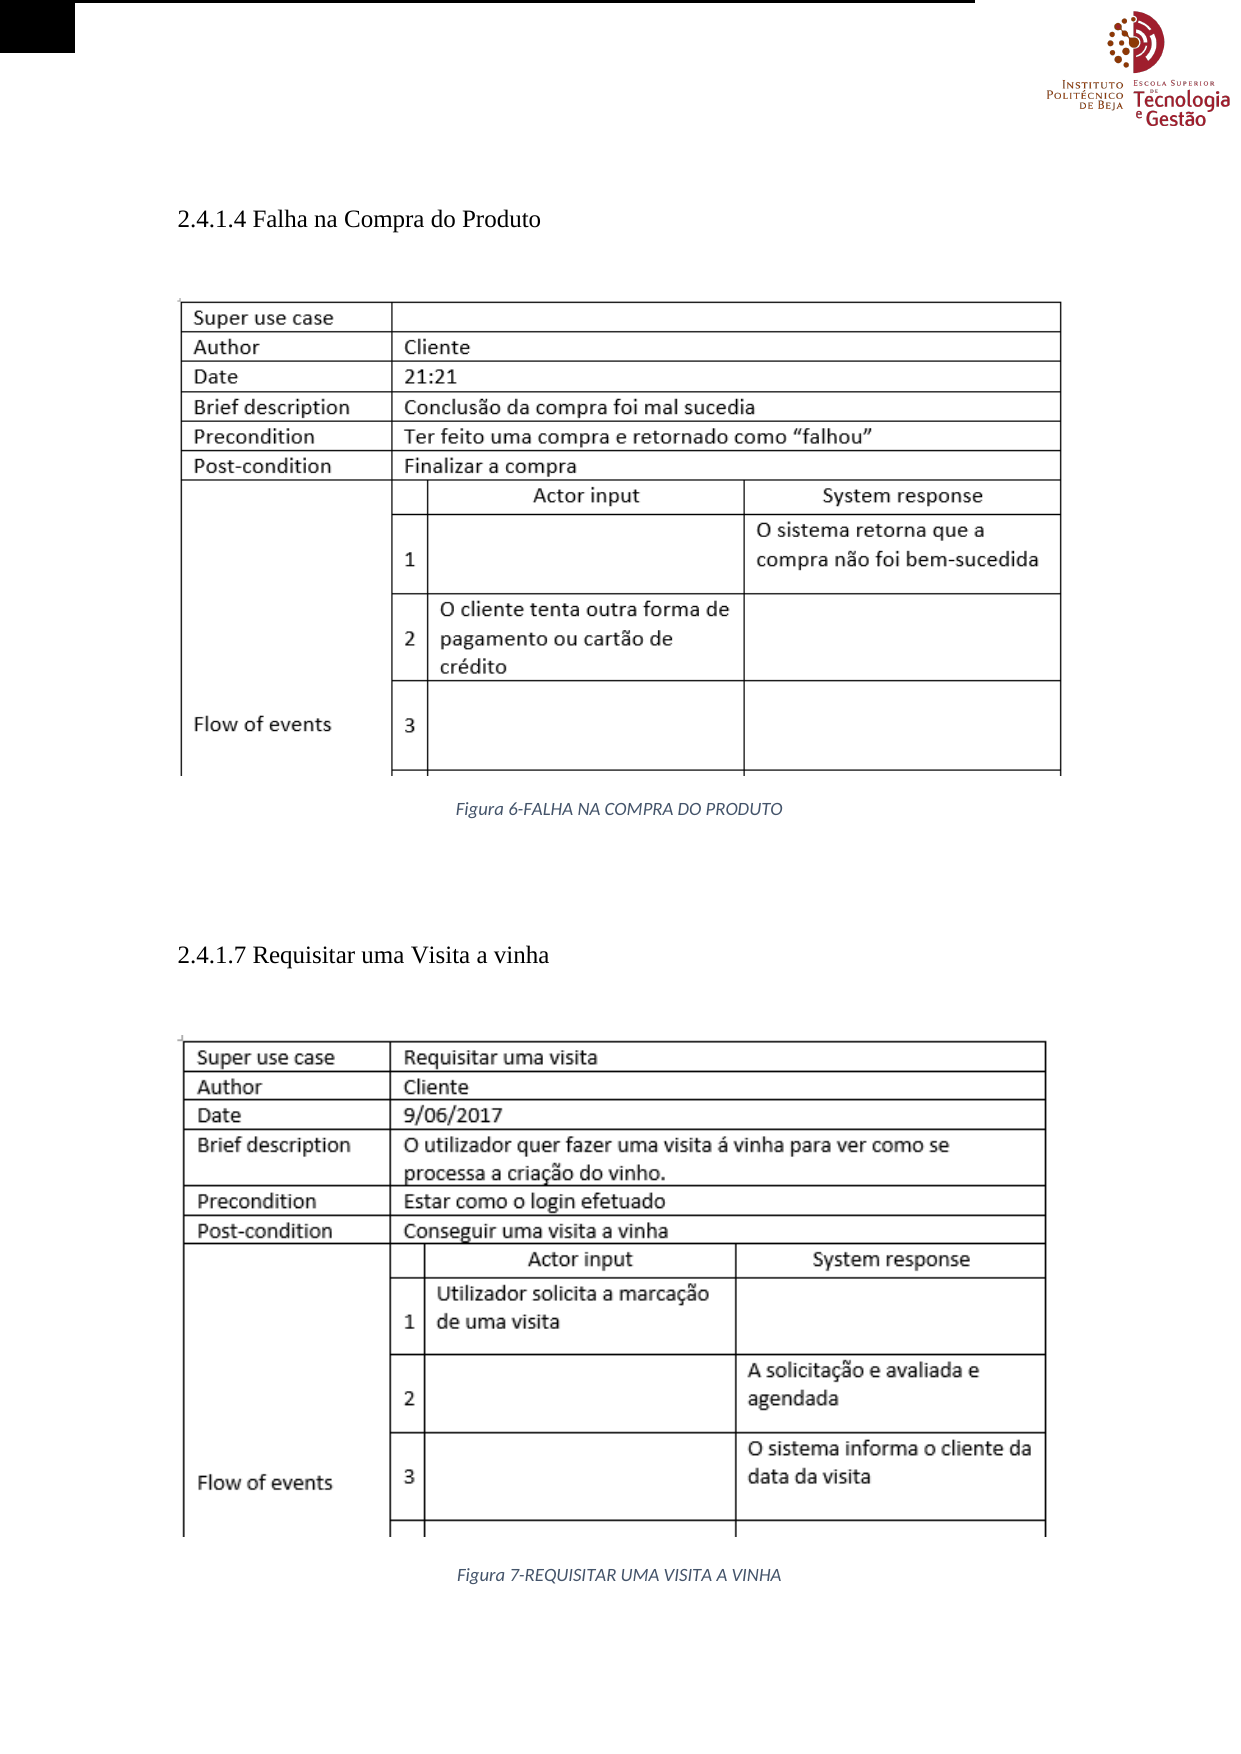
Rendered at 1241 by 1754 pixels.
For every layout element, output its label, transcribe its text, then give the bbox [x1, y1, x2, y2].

subtitle 2.4.1.4 Falha na Compra do Produto [177, 204, 1063, 232]
subtitle 2.4.1.7 Requisitar uma Visita a vinha [177, 940, 1063, 969]
text Figura 6-FALHA NA COMPRA DO PRODUTO [177, 797, 1063, 819]
text Figura 7-REQUISITAR UMA VISITA A VINHA [177, 1563, 1063, 1586]
